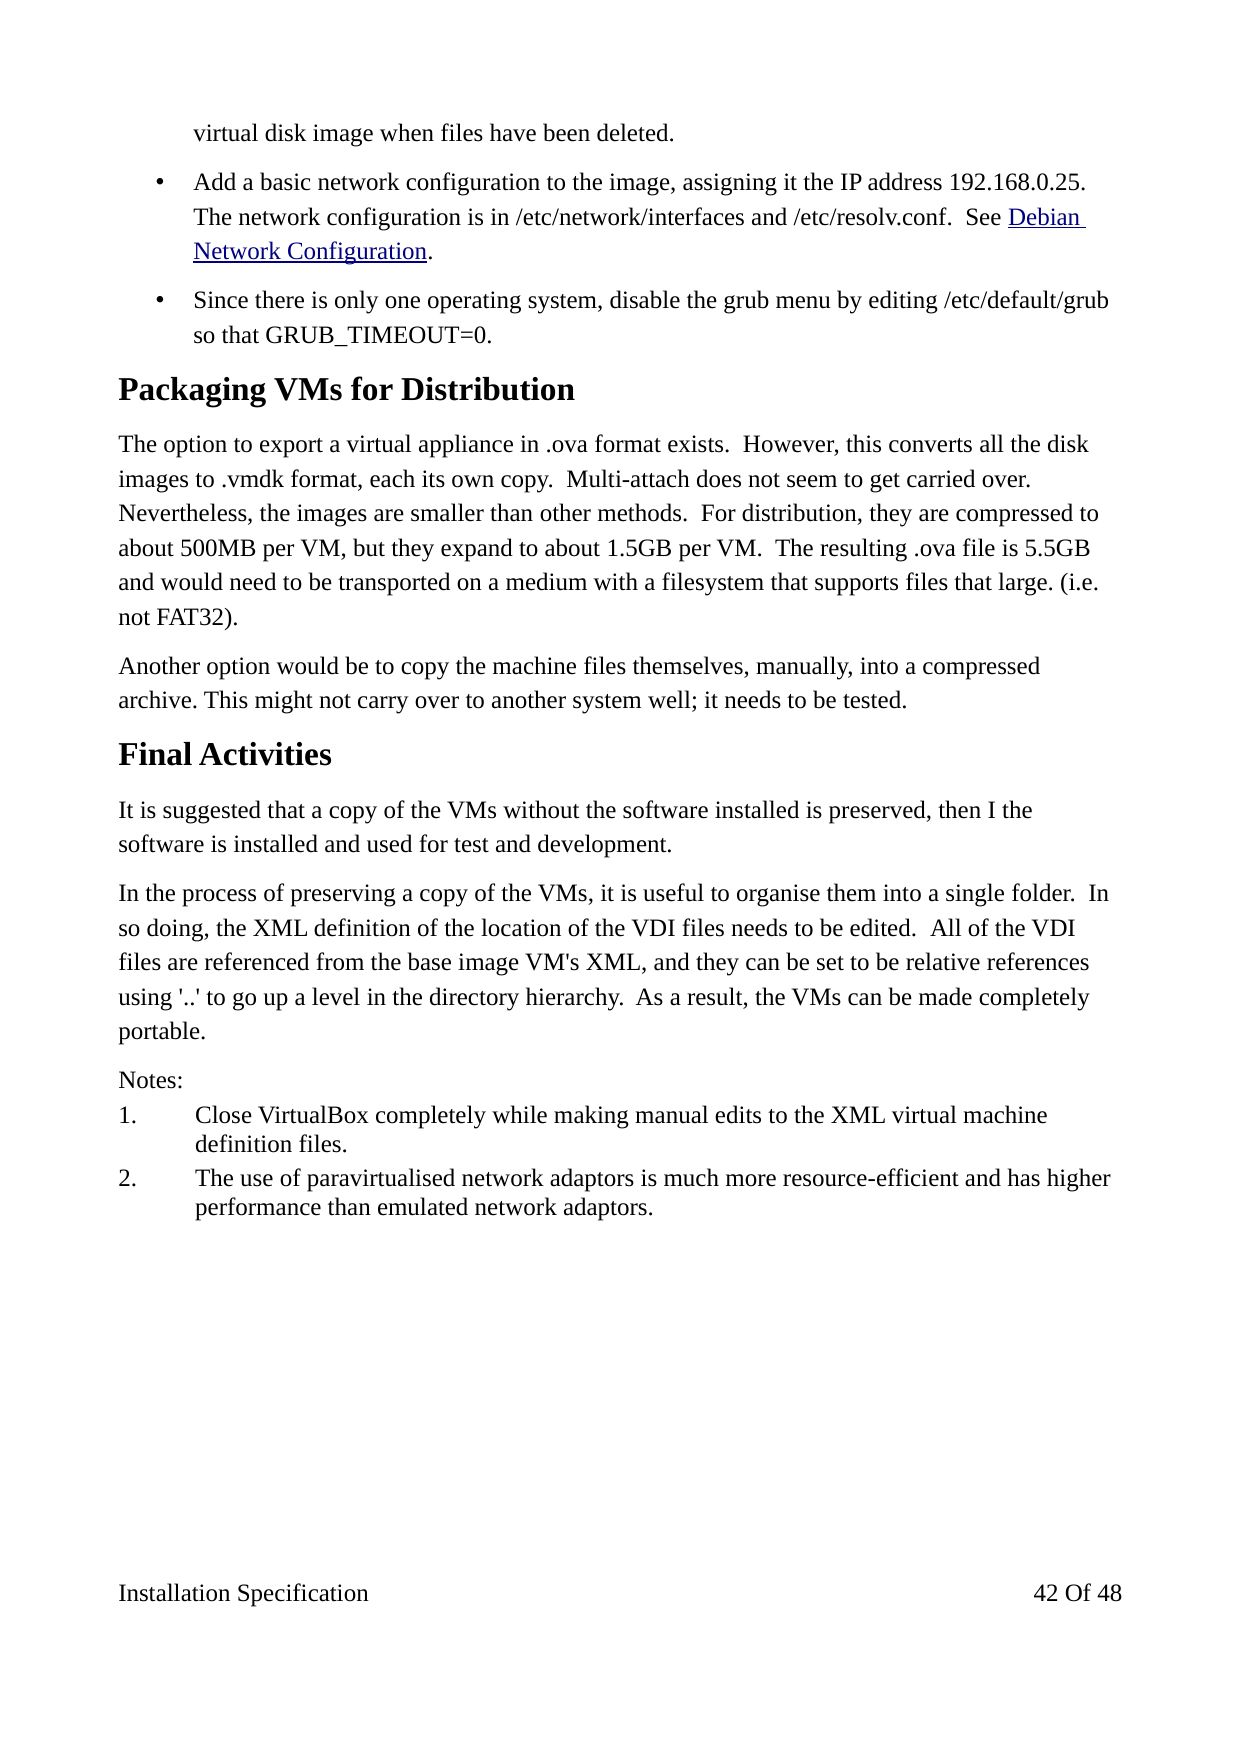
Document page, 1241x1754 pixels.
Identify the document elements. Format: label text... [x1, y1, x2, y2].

text Another option would be to copy the machine files themselves, manually, into a compressed archive. This might not carry over to another system well; it needs to be tested. [118, 651, 1122, 714]
text 1. Close VirtualBox completely while making manual edits to the XML virtual machine definition files. [118, 1100, 1122, 1157]
text It is suggested that a copy of the VMs without the software installed is preserved, then I the software is installed and used for test and development. [118, 795, 1122, 858]
text Packaging VMs for Distribution [118, 369, 1122, 407]
text 2. The use of paravirtualised network adaptors is much more resource-efficient and has higher performance than emulated network adaptors. [118, 1163, 1122, 1221]
text Final Activities [118, 734, 1122, 773]
list Since there is only one operating system, disable the grub menu by editing /etc/default/grub so that GRUB_TIMEOUT=0. [156, 285, 1122, 348]
text In the process of preserving a copy of the VMs, it is useful to organise them into a single folder. In so doing, the XML definition of the location of the VDI files needs to be edited. All of the VDI files are referenced from the base image VM's XML, and they can be set to be relative references using '..' to go up a level in the directory hierarchy. As a result, the VMs can be made completely portable. [118, 878, 1122, 1045]
text The option to export a virtual appliance in .ova format exists. However, this converts all the disk images to .vmdk format, each its own copy. Multi-attach does not seem to get carried over. Nevertheless, the images are smaller than other methods. For distribution, they are compressed to about 500MB per VM, but they expand to about 1.5GB per VM. The resulting .ova file is 5.5GB and would need to be transported on a medium with a filesystem that supports files that large. (i.e. not FAT32). [118, 429, 1122, 630]
list virtual disk image when files have been deleted. [156, 118, 1122, 147]
text Notes: [118, 1065, 1122, 1094]
list Add a basic network configuration to the image, assigning it the IP address 192.168.0.25. The network configuration is in /etc/network/interfaces and /etc/resolv.conf. See Debian Network Configuration. [156, 167, 1122, 265]
